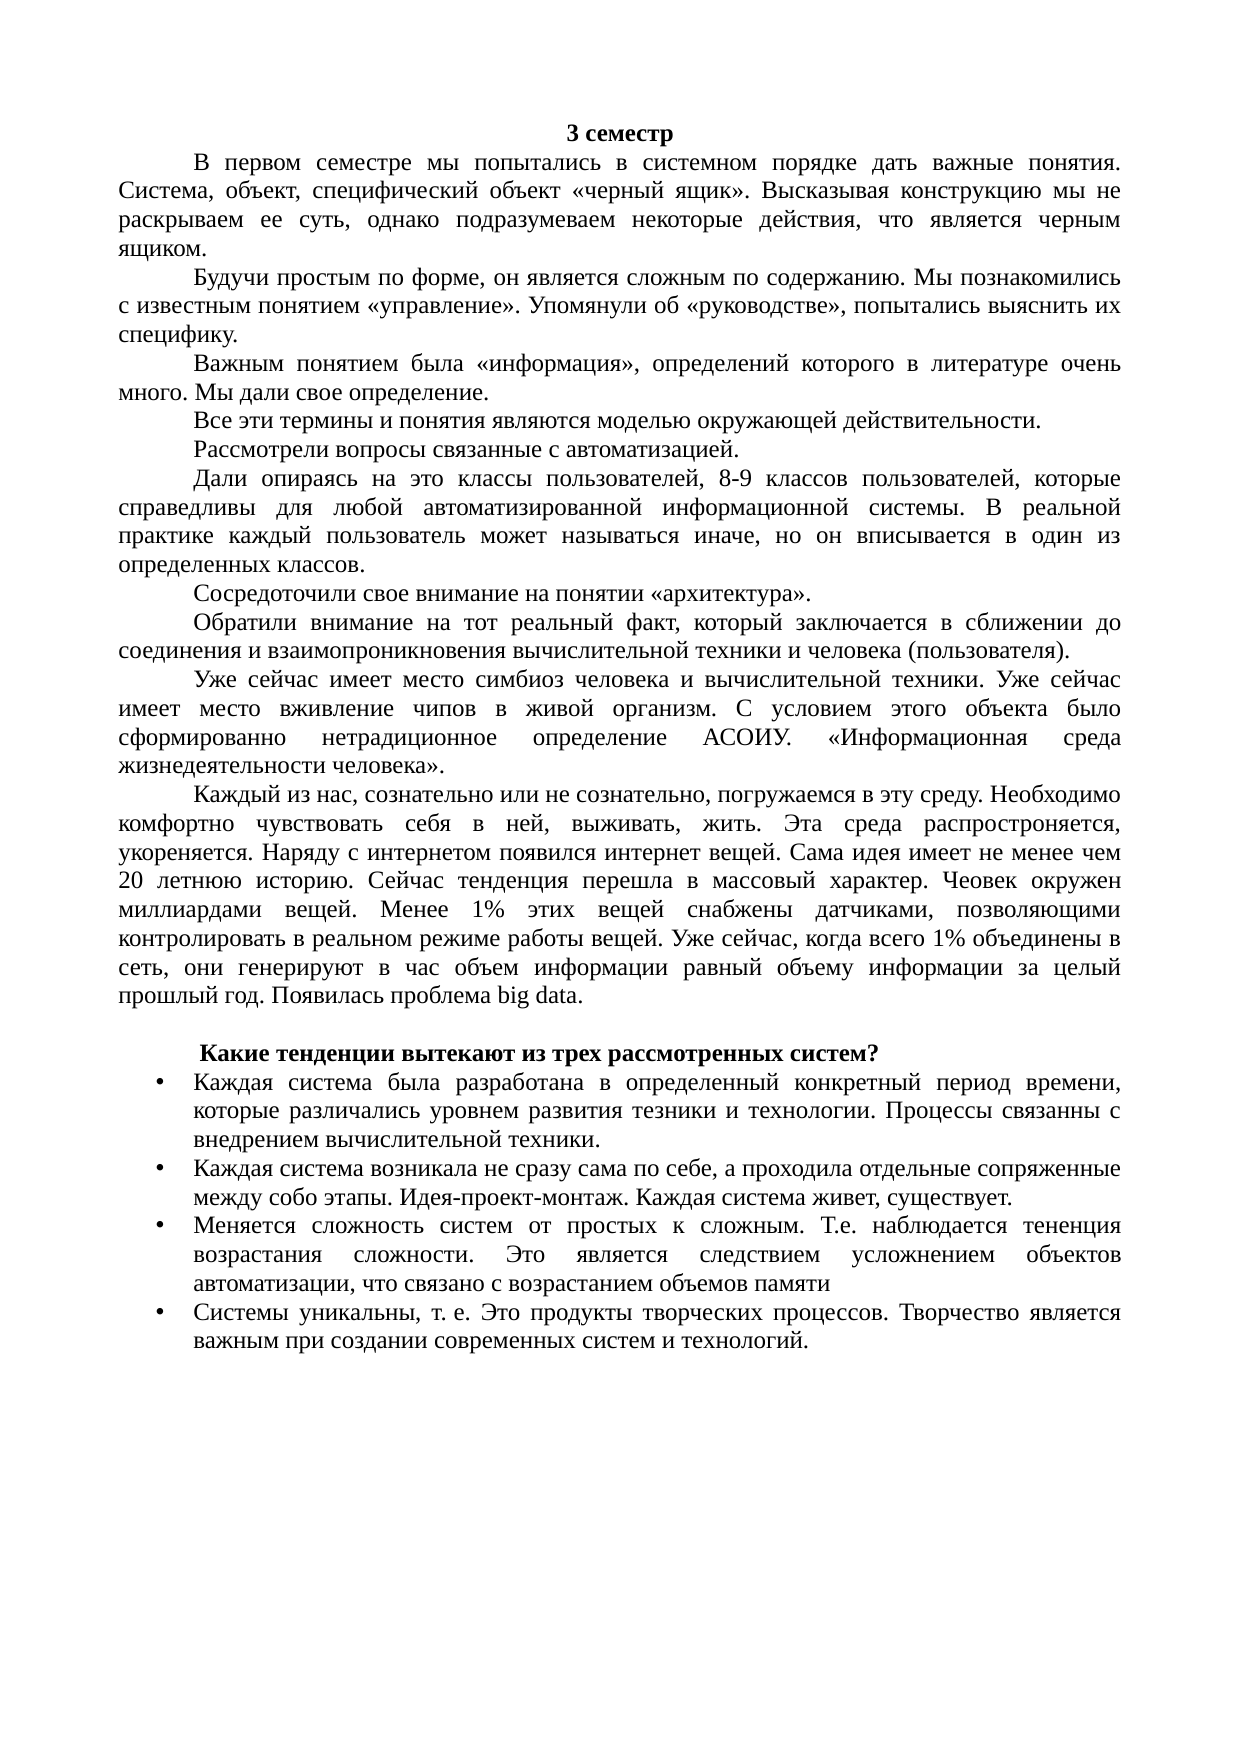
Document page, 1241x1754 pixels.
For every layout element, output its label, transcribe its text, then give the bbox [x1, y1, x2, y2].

text Все эти термины и понятия являются моделью окружающей действительности. [118, 406, 1122, 434]
text Важным понятием была «информация», определений которого в литературе очень много. Мы дали свое определение. [118, 348, 1122, 406]
list Меняется сложность систем от простых к сложным. Т.е. наблюдается тененция возрастания сложности. Это является следствием усложнением объектов автоматизации, что связано с возрастанием объемов памяти [156, 1211, 1122, 1297]
text 3 семестр [118, 118, 1122, 147]
text Какие тенденции вытекают из трех рассмотренных систем? [118, 1038, 1122, 1067]
text В первом семестре мы попытались в системном порядке дать важные понятия. Система, объект, специфический объект «черный ящик». Высказывая конструкцию мы не раскрываем ее суть, однако подразумеваем некоторые действия, что является черным ящиком. [118, 147, 1122, 262]
list Каждая система возникала не сразу сама по себе, а проходила отдельные сопряженные между собо этапы. Идея-проект-монтаж. Каждая система живет, существует. [156, 1153, 1122, 1211]
text Обратили внимание на тот реальный факт, который заключается в сближении до соединения и взаимопроникновения вычислительной техники и человека (пользователя). [118, 607, 1122, 664]
text Дали опираясь на это классы пользователей, 8-9 классов пользователей, которые справедливы для любой автоматизированной информационной системы. В реальной практике каждый пользователь может называться иначе, но он вписывается в один из определенных классов. [118, 463, 1122, 578]
list Каждая система была разработана в определенный конкретный период времени, которые различались уровнем развития тезники и технологии. Процессы связанны с внедрением вычислительной техники. [156, 1067, 1122, 1153]
text Каждый из нас, сознательно или не сознательно, погружаемся в эту среду. Необходимо комфортно чувствовать себя в ней, выживать, жить. Эта среда распростроняется, укореняется. Наряду с интернетом появился интернет вещей. Сама идея имеет не менее чем 20 летнюю историю. Сейчас тенденция перешла в массовый характер. Чеовек окружен миллиардами вещей. Менее 1% этих вещей снабжены датчиками, позволяющими контролировать в реальном режиме работы вещей. Уже сейчас, когда всего 1% объединены в сеть, они генерируют в час объем информации равный объему информации за целый прошлый год. Появилась проблема big data. [118, 779, 1122, 1009]
text Сосредоточили свое внимание на понятии «архитектура». [118, 578, 1122, 607]
list Системы уникальны, т. е. Это продукты творческих процессов. Творчество является важным при создании современных систем и технологий. [156, 1297, 1122, 1354]
text Уже сейчас имеет место симбиоз человека и вычислительной техники. Уже сейчас имеет место вживление чипов в живой организм. С условием этого объекта было сформированно нетрадиционное определение АСОИУ. «Информационная среда жизнедеятельности человека». [118, 664, 1122, 779]
text Рассмотрели вопросы связанные с автоматизацией. [118, 434, 1122, 463]
text Будучи простым по форме, он является сложным по содержанию. Мы познакомились с известным понятием «управление». Упомянули об «руководстве», попытались выяснить их специфику. [118, 262, 1122, 348]
